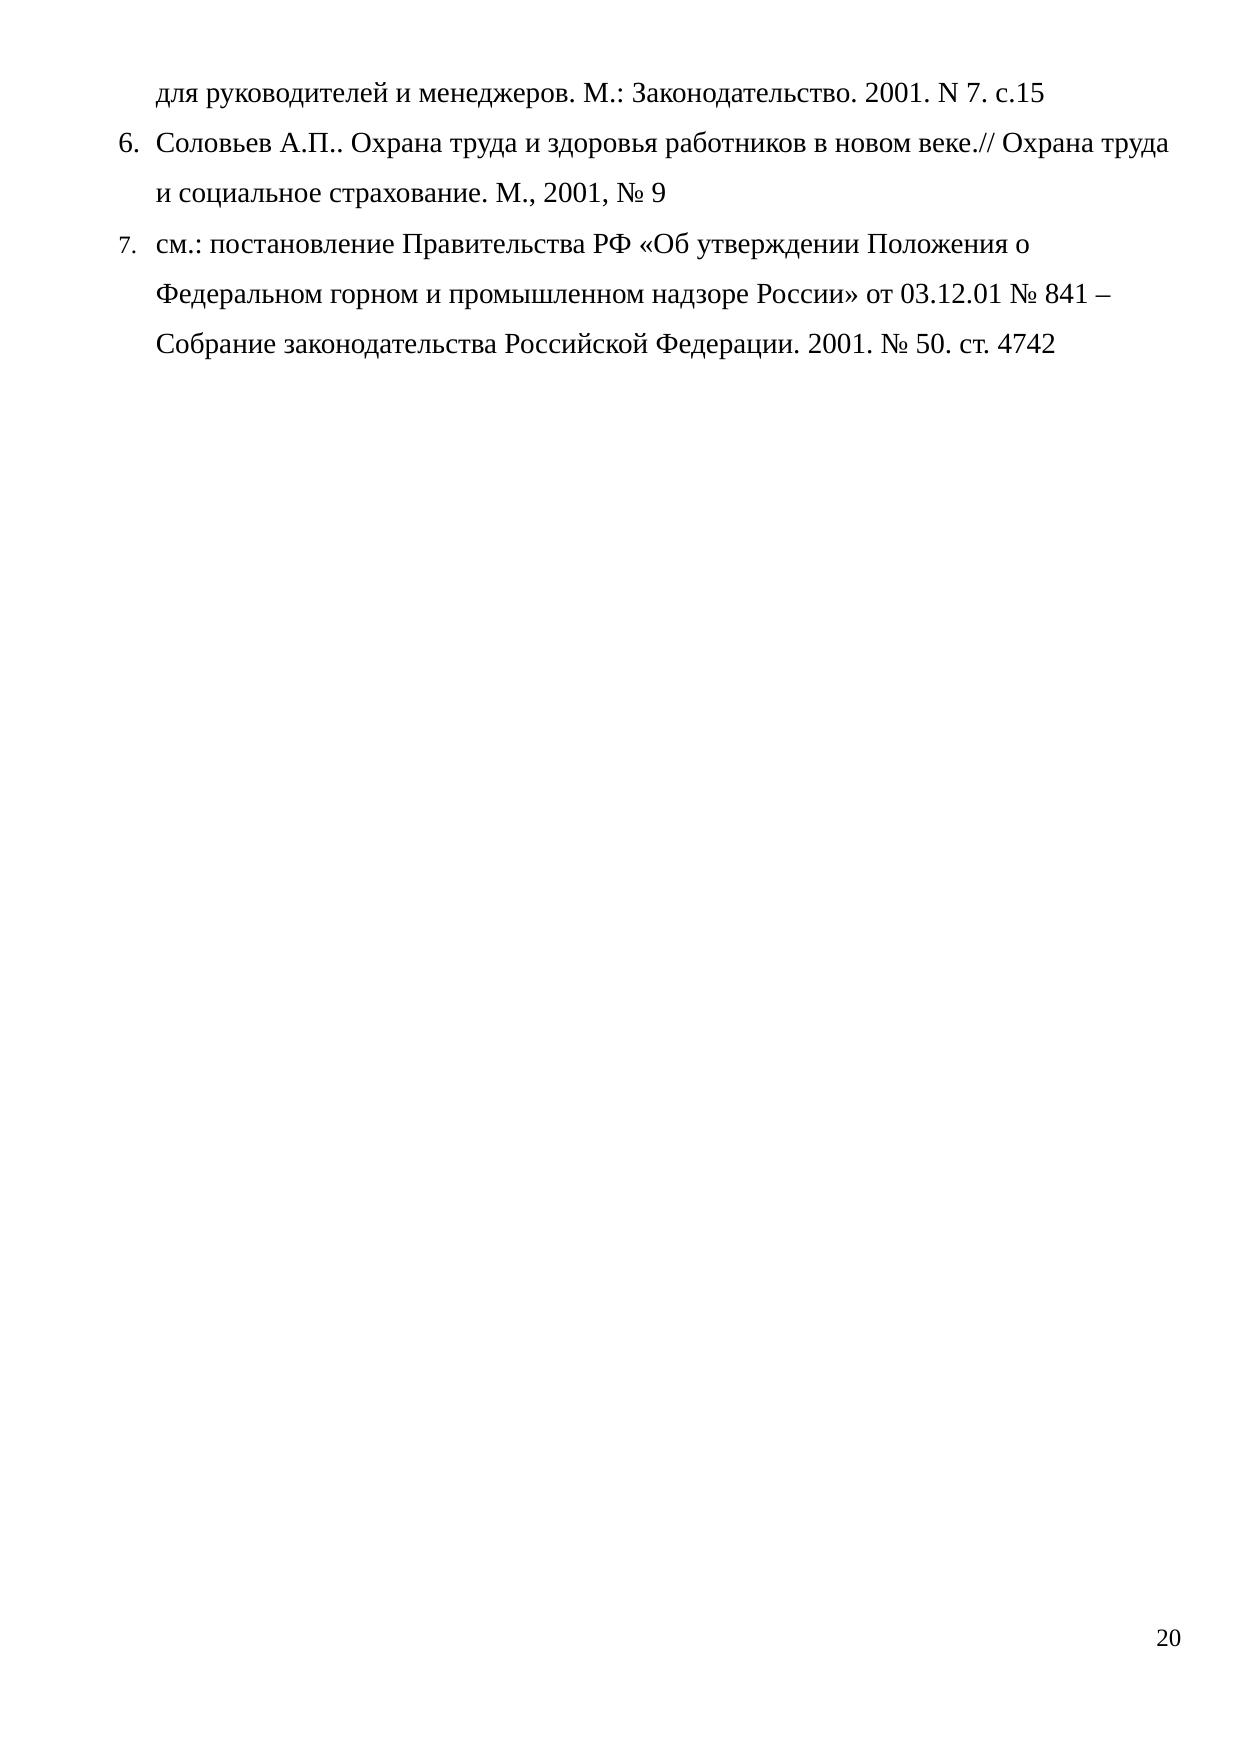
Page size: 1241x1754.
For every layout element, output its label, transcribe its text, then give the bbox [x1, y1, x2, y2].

list см.: постановление Правительства РФ «Об утверждении Положения о Федеральном горном и промышленном надзоре России» от 03.12.01 № 841 – Собрание законодательства Российской Федерации. 2001. № 50. ст. 4742 [118, 226, 1181, 360]
list Соловьев А.П.. Охрана труда и здоровья работников в новом веке.// Охрана труда и социальное страхование. М., 2001, № 9 [118, 125, 1181, 209]
list для руководителей и менеджеров. М.: Законодательство. 2001. N 7. с.15 [118, 75, 1181, 108]
